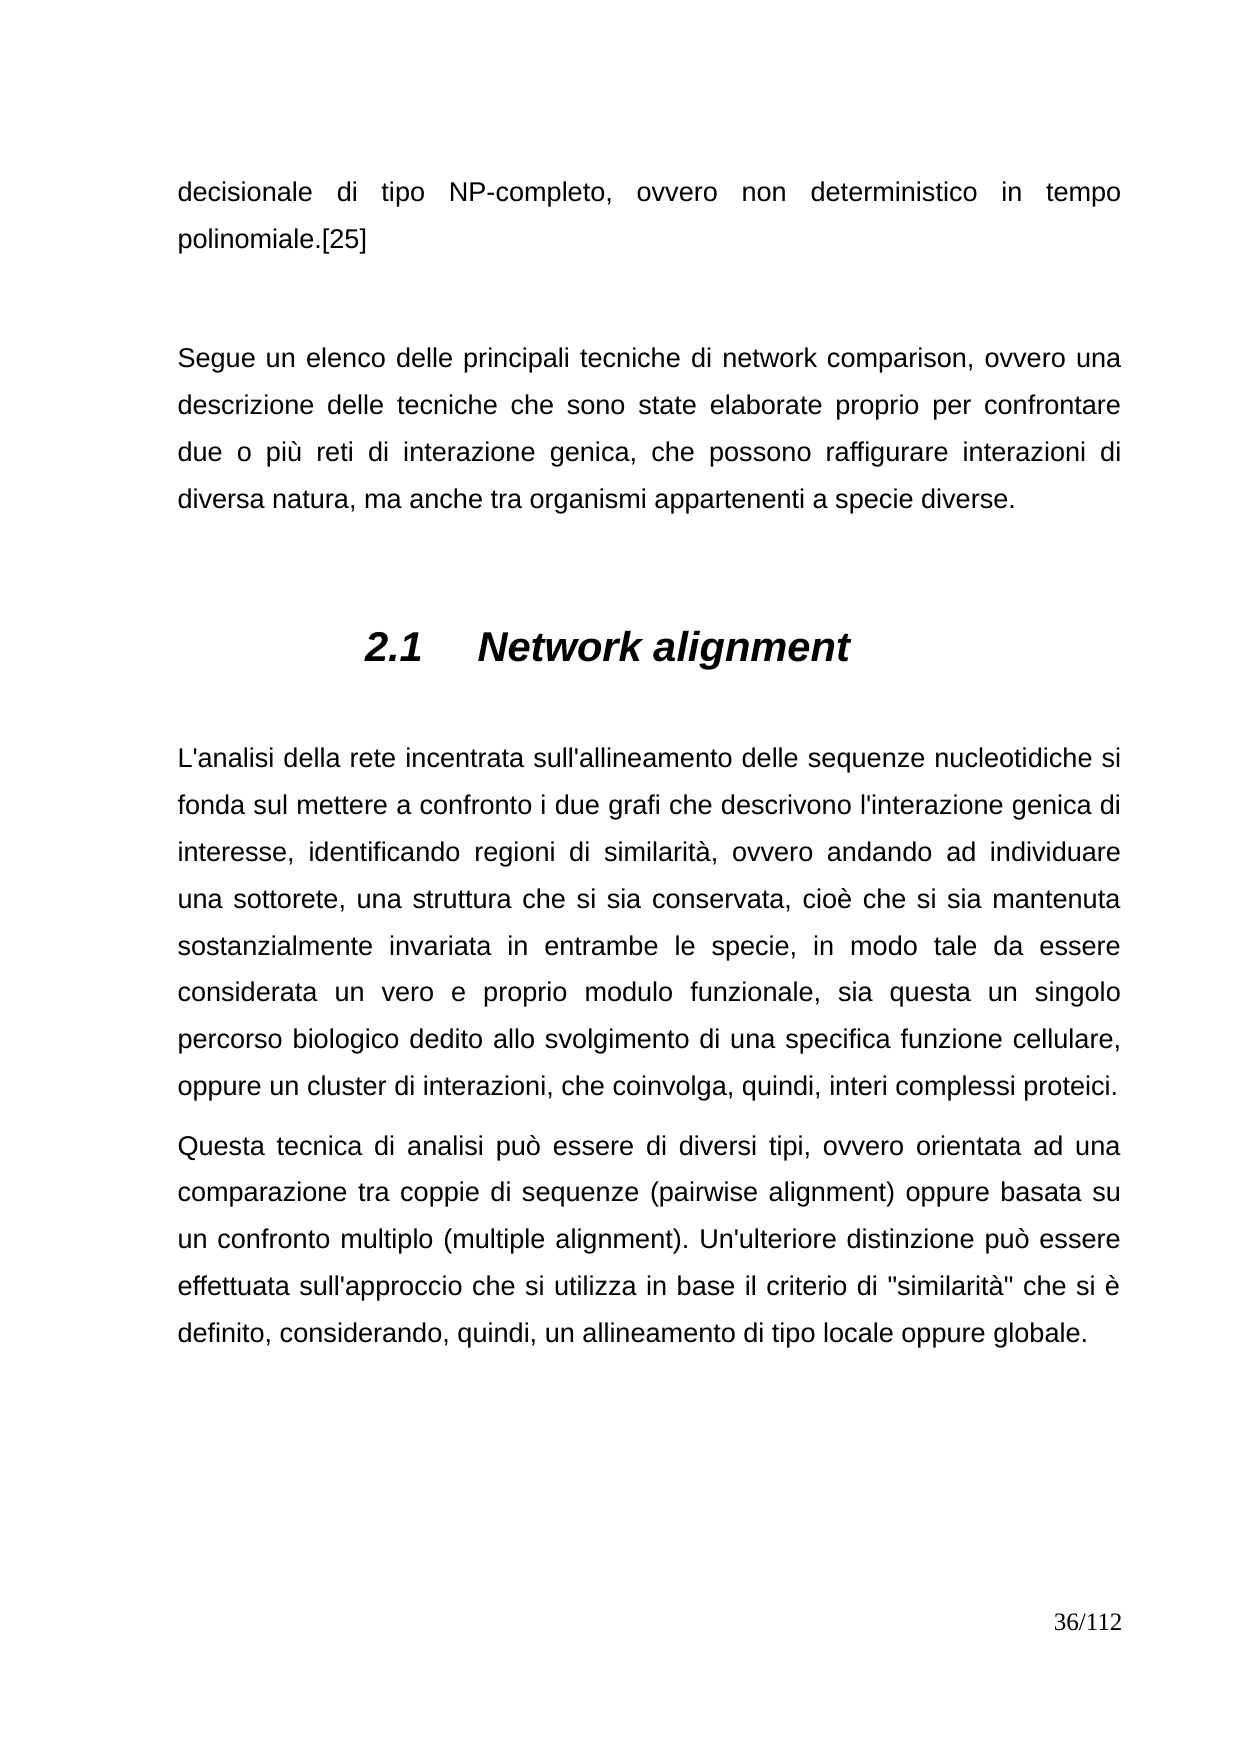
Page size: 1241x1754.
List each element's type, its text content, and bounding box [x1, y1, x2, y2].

text Segue un elenco delle principali tecniche di network comparison, ovvero una descrizione delle tecniche che sono state elaborate proprio per confrontare due o più reti di interazione genica, che possono raffigurare interazioni di diversa natura, ma anche tra organismi appartenenti a specie diverse. [177, 342, 1122, 514]
text L'analisi della rete incentrata sull'allineamento delle sequenze nucleotidiche si fonda sul mettere a confronto i due grafi che descrivono l'interazione genica di interesse, identificando regioni di similarità, ovvero andando ad individuare una sottorete, una struttura che si sia conservata, cioè che si sia mantenuta sostanzialmente invariata in entrambe le specie, in modo tale da essere considerata un vero e proprio modulo funzionale, sia questa un singolo percorso biologico dedito allo svolgimento di una specifica funzione cellulare, oppure un cluster di interazioni, che coinvolga, quindi, interi complessi proteici. [177, 742, 1122, 1101]
subtitle Network alignment [365, 622, 1122, 670]
text Questa tecnica di analisi può essere di diversi tipi, ovvero orientata ad una comparazione tra coppie di sequenze (pairwise alignment) oppure basata su un confronto multiplo (multiple alignment). Un'ulteriore distinzione può essere effettuata sull'approccio che si utilizza in base il criterio di "similarità" che si è definito, considerando, quindi, un allineamento di tipo locale oppure globale. [177, 1129, 1122, 1348]
text decisionale di tipo NP-completo, ovvero non deterministico in tempo polinomiale.[25] [177, 176, 1122, 254]
